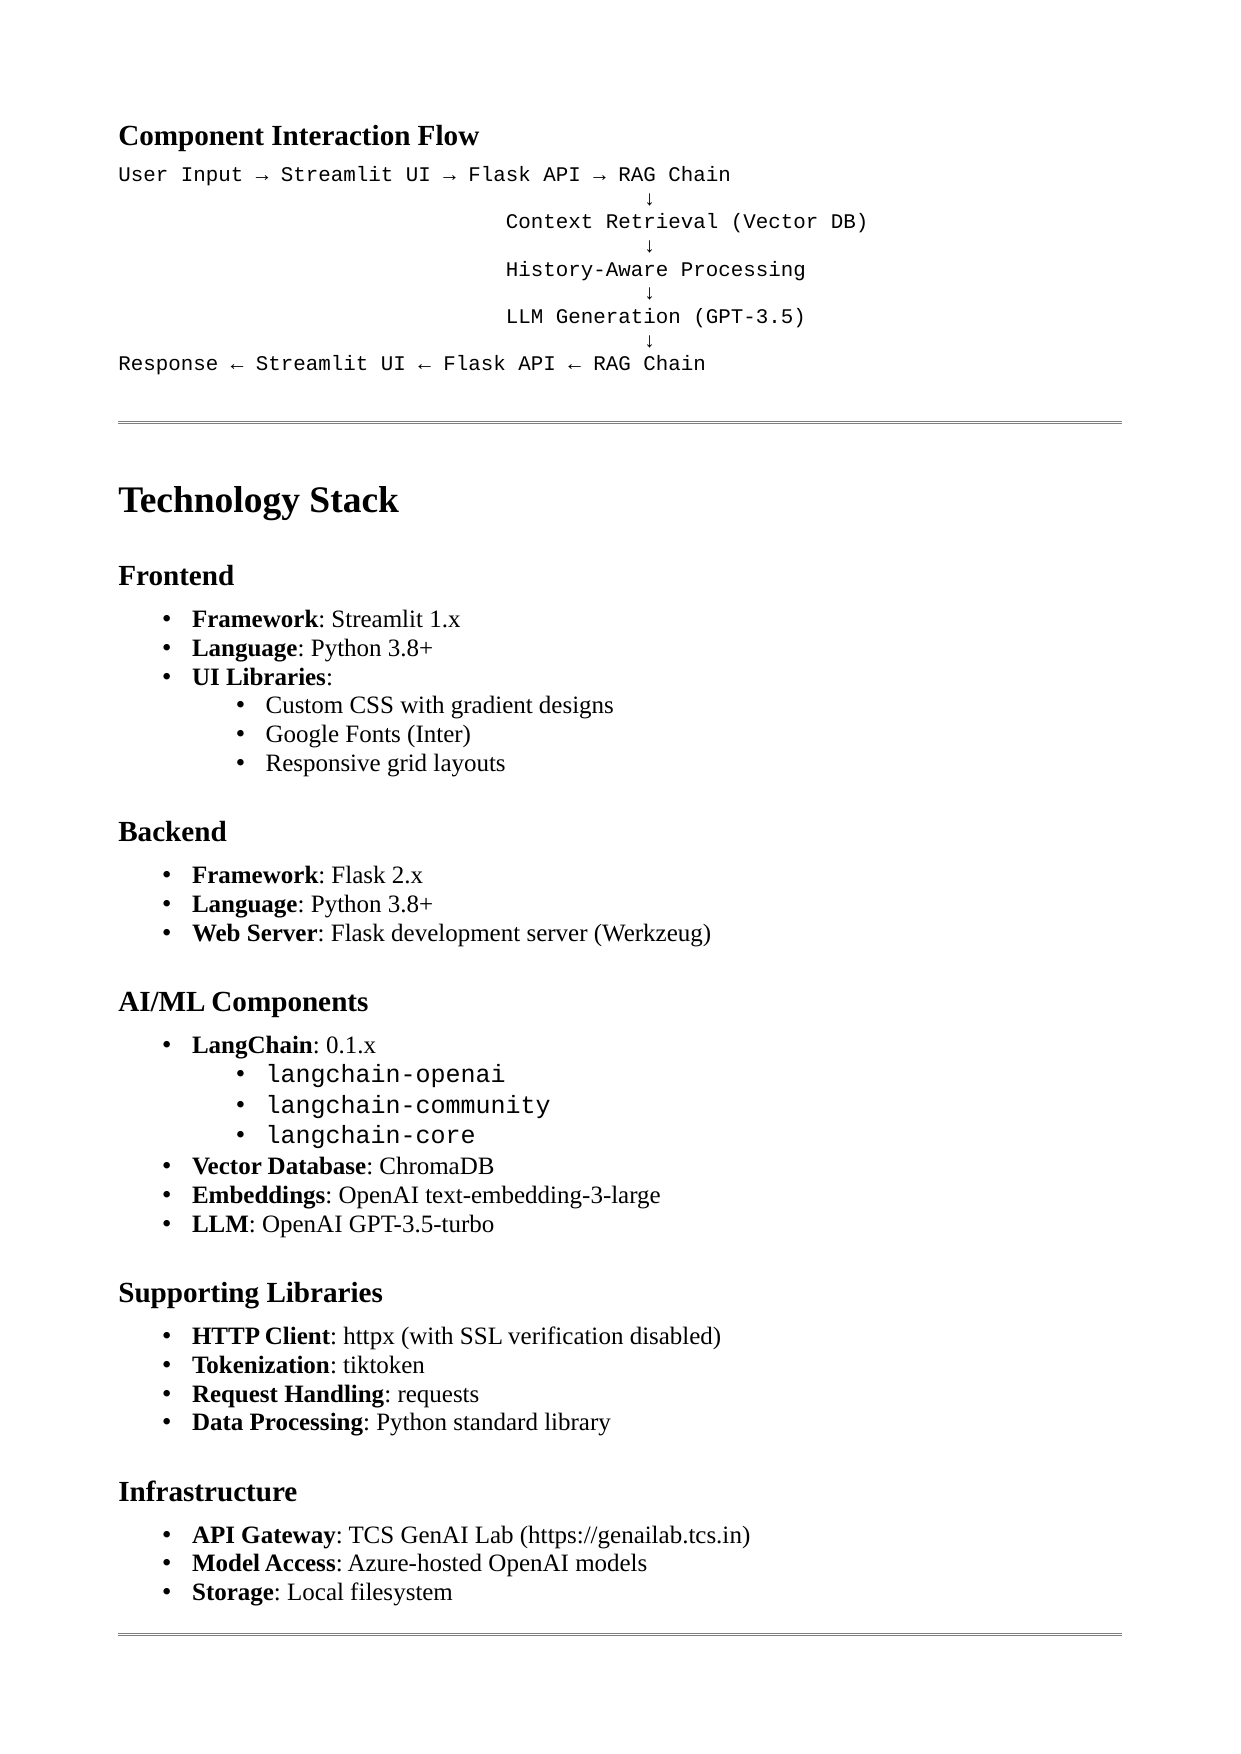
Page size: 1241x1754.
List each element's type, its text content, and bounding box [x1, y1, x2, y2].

subtitle Infrastructure [118, 1474, 1122, 1507]
list Web Server: Flask development server (Werkzeug) [162, 918, 1122, 947]
list Language: Python 3.8+ [162, 633, 1122, 662]
subtitle Backend [118, 814, 1122, 848]
list Framework: Streamlit 1.x [162, 604, 1122, 633]
text LLM Generation (GPT-3.5) [118, 306, 1122, 330]
list API Gateway: TCS GenAI Lab (https://genailab.tcs.in) [162, 1520, 1122, 1548]
list Language: Python 3.8+ [162, 889, 1122, 918]
list Responsive grid layouts [236, 748, 1122, 777]
text History-Aware Processing [118, 259, 1122, 282]
text Response ← Streamlit UI ← Flask API ← RAG Chain [118, 353, 1122, 377]
subtitle Technology Stack [118, 478, 1122, 521]
subtitle Supporting Libraries [118, 1275, 1122, 1309]
list LangChain: 0.1.x [162, 1030, 1122, 1059]
list Custom CSS with gradient designs [236, 691, 1122, 719]
list Vector Database: ChromaDB [162, 1151, 1122, 1180]
text ↓ [118, 188, 1122, 211]
subtitle AI/ML Components [118, 984, 1122, 1018]
subtitle Frontend [118, 558, 1122, 592]
text ↓ [118, 330, 1122, 353]
list UI Libraries: [162, 662, 1122, 691]
list langchain-core [236, 1121, 1122, 1151]
list Google Fonts (Inter) [236, 719, 1122, 748]
text User Input → Streamlit UI → Flask API → RAG Chain [118, 164, 1122, 188]
text ↓ [118, 282, 1122, 306]
list Embeddings: OpenAI text-embedding-3-large [162, 1180, 1122, 1209]
list Request Handling: requests [162, 1379, 1122, 1407]
list langchain-openai [236, 1059, 1122, 1090]
list HTTP Client: httpx (with SSL verification disabled) [162, 1321, 1122, 1350]
subtitle Component Interaction Flow [118, 118, 1122, 152]
list Data Processing: Python standard library [162, 1407, 1122, 1436]
list Tokenization: tiktoken [162, 1350, 1122, 1379]
list Model Access: Azure-hosted OpenAI models [162, 1548, 1122, 1577]
list Storage: Local filesystem [162, 1577, 1122, 1606]
list LLM: OpenAI GPT-3.5-turbo [162, 1209, 1122, 1238]
list Framework: Flask 2.x [162, 860, 1122, 889]
text Context Retrieval (Vector DB) [118, 211, 1122, 235]
list langchain-community [236, 1090, 1122, 1121]
text ↓ [118, 235, 1122, 259]
